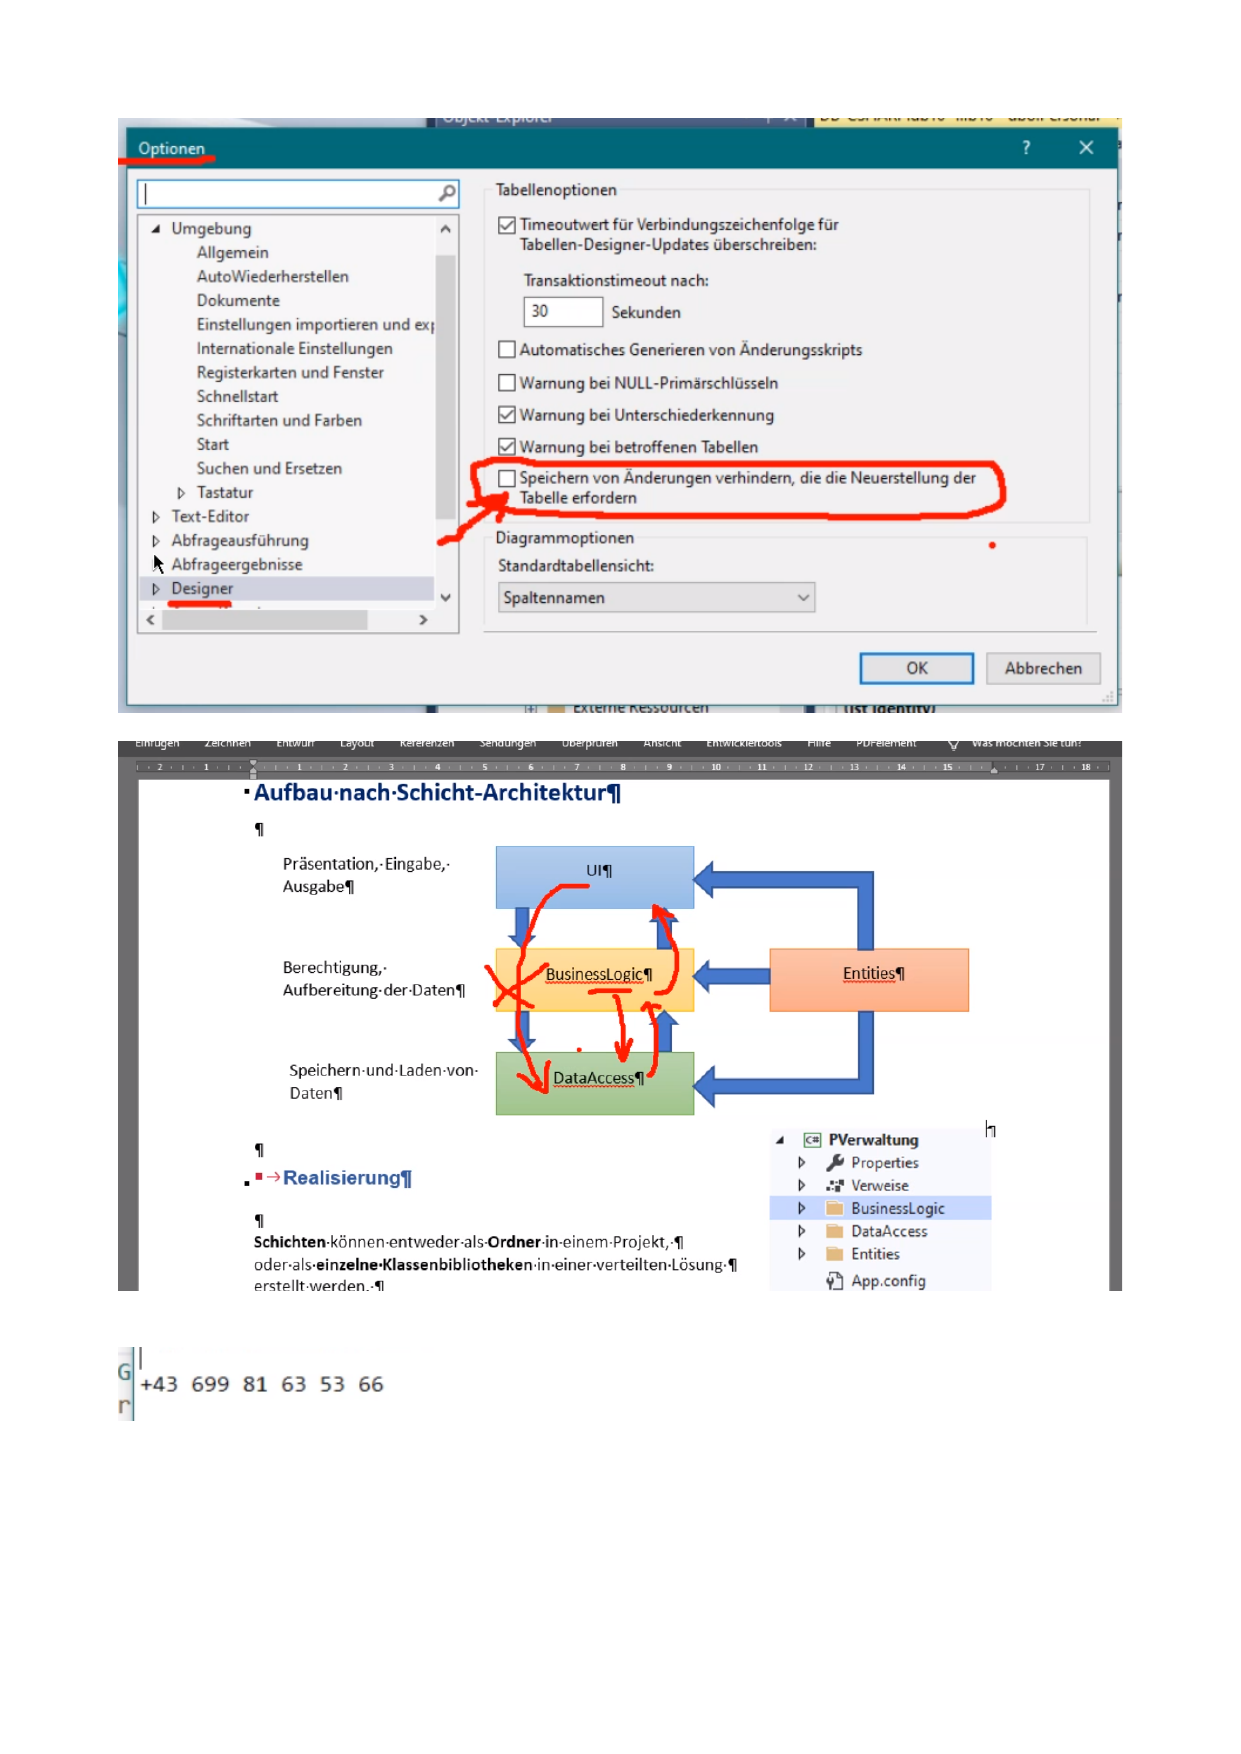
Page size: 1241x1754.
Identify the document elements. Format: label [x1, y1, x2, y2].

picture [118, 118, 1123, 713]
picture [118, 1347, 481, 1421]
picture [118, 741, 1123, 1291]
